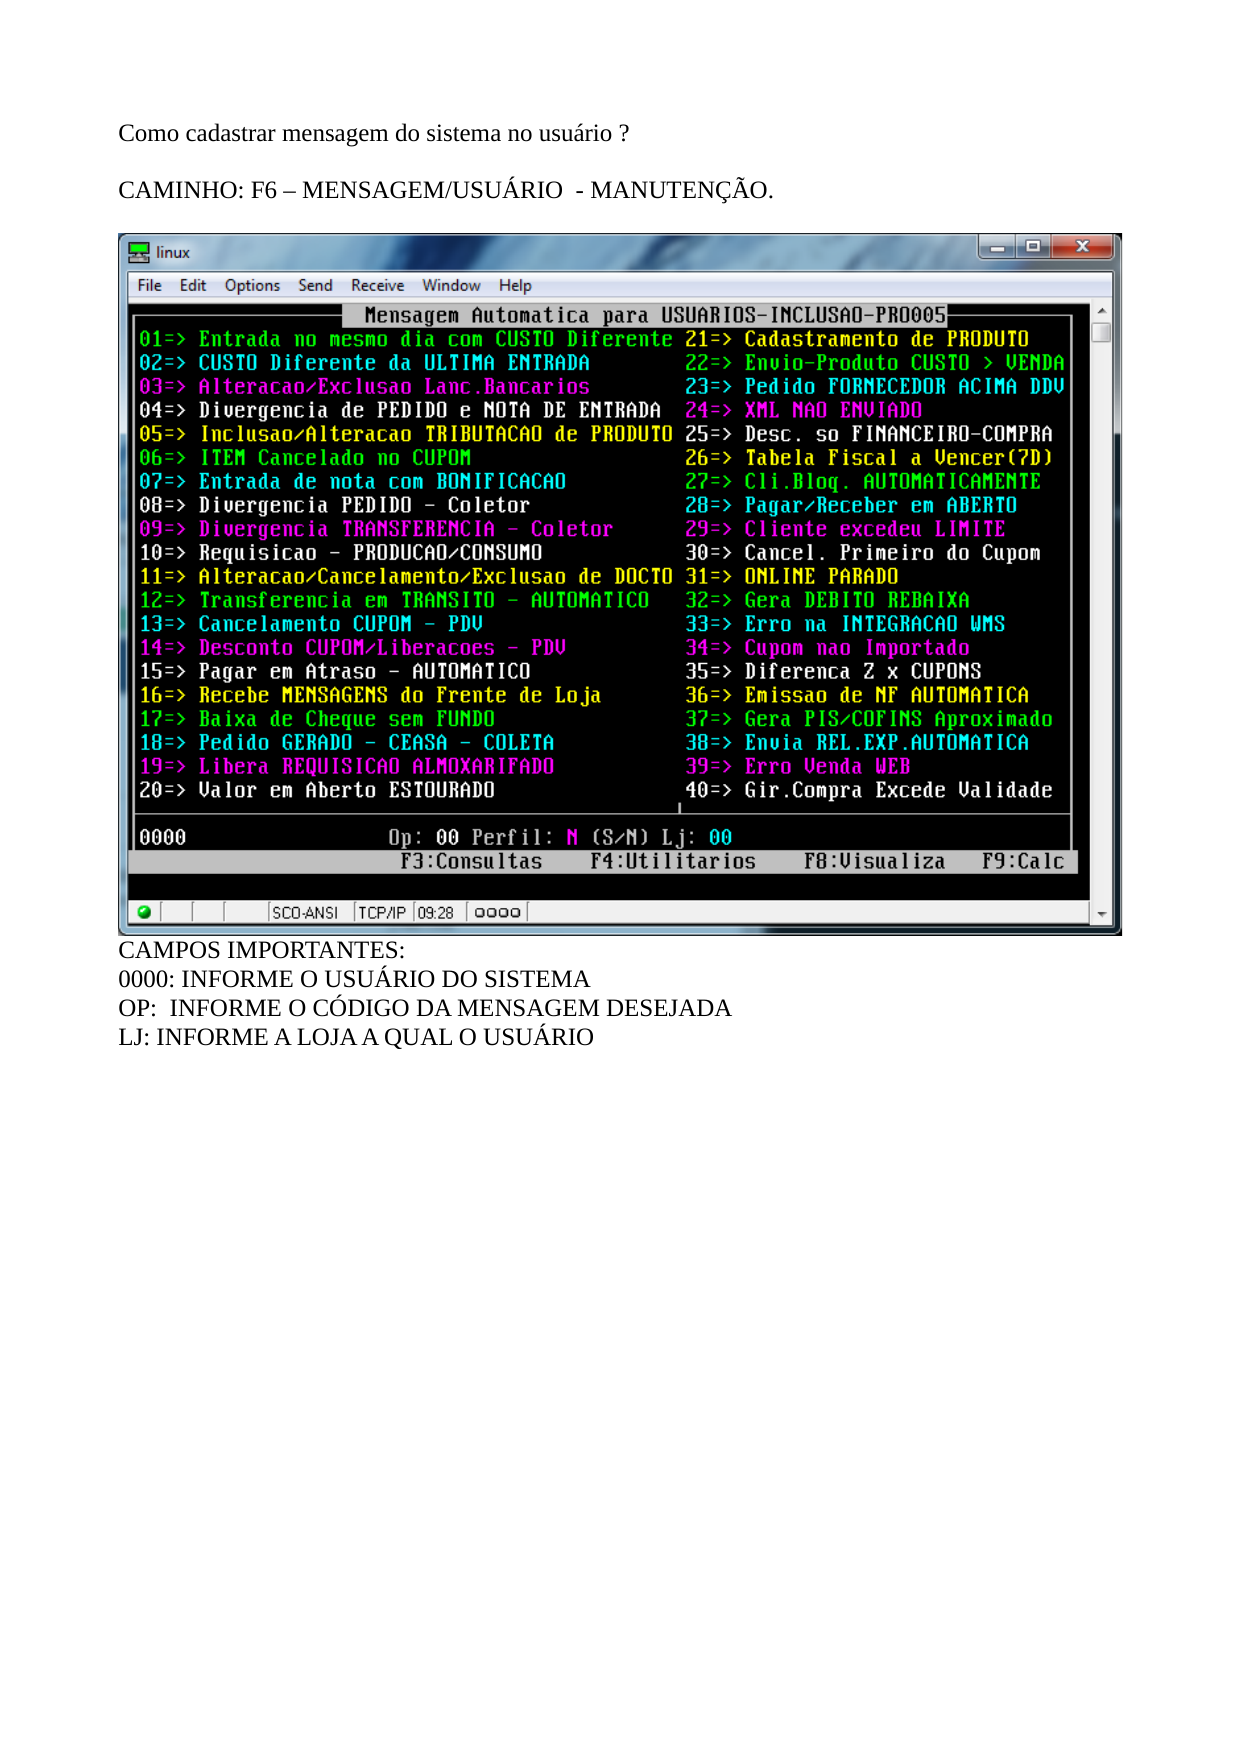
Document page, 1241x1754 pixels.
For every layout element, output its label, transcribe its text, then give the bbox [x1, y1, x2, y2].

text CAMINHO: F6 – MENSAGEM/USUÁRIO - MANUTENÇÃO. [118, 176, 1122, 204]
text LJ: INFORME A LOJA A QUAL O USUÁRIO [118, 1022, 1122, 1050]
picture [118, 233, 1123, 936]
text CAMPOS IMPORTANTES: [118, 936, 1122, 964]
text Como cadastrar mensagem do sistema no usuário ? [118, 118, 1122, 147]
text 0000: INFORME O USUÁRIO DO SISTEMA OP: INFORME O CÓDIGO DA MENSAGEM DESEJADA [118, 964, 1122, 1022]
